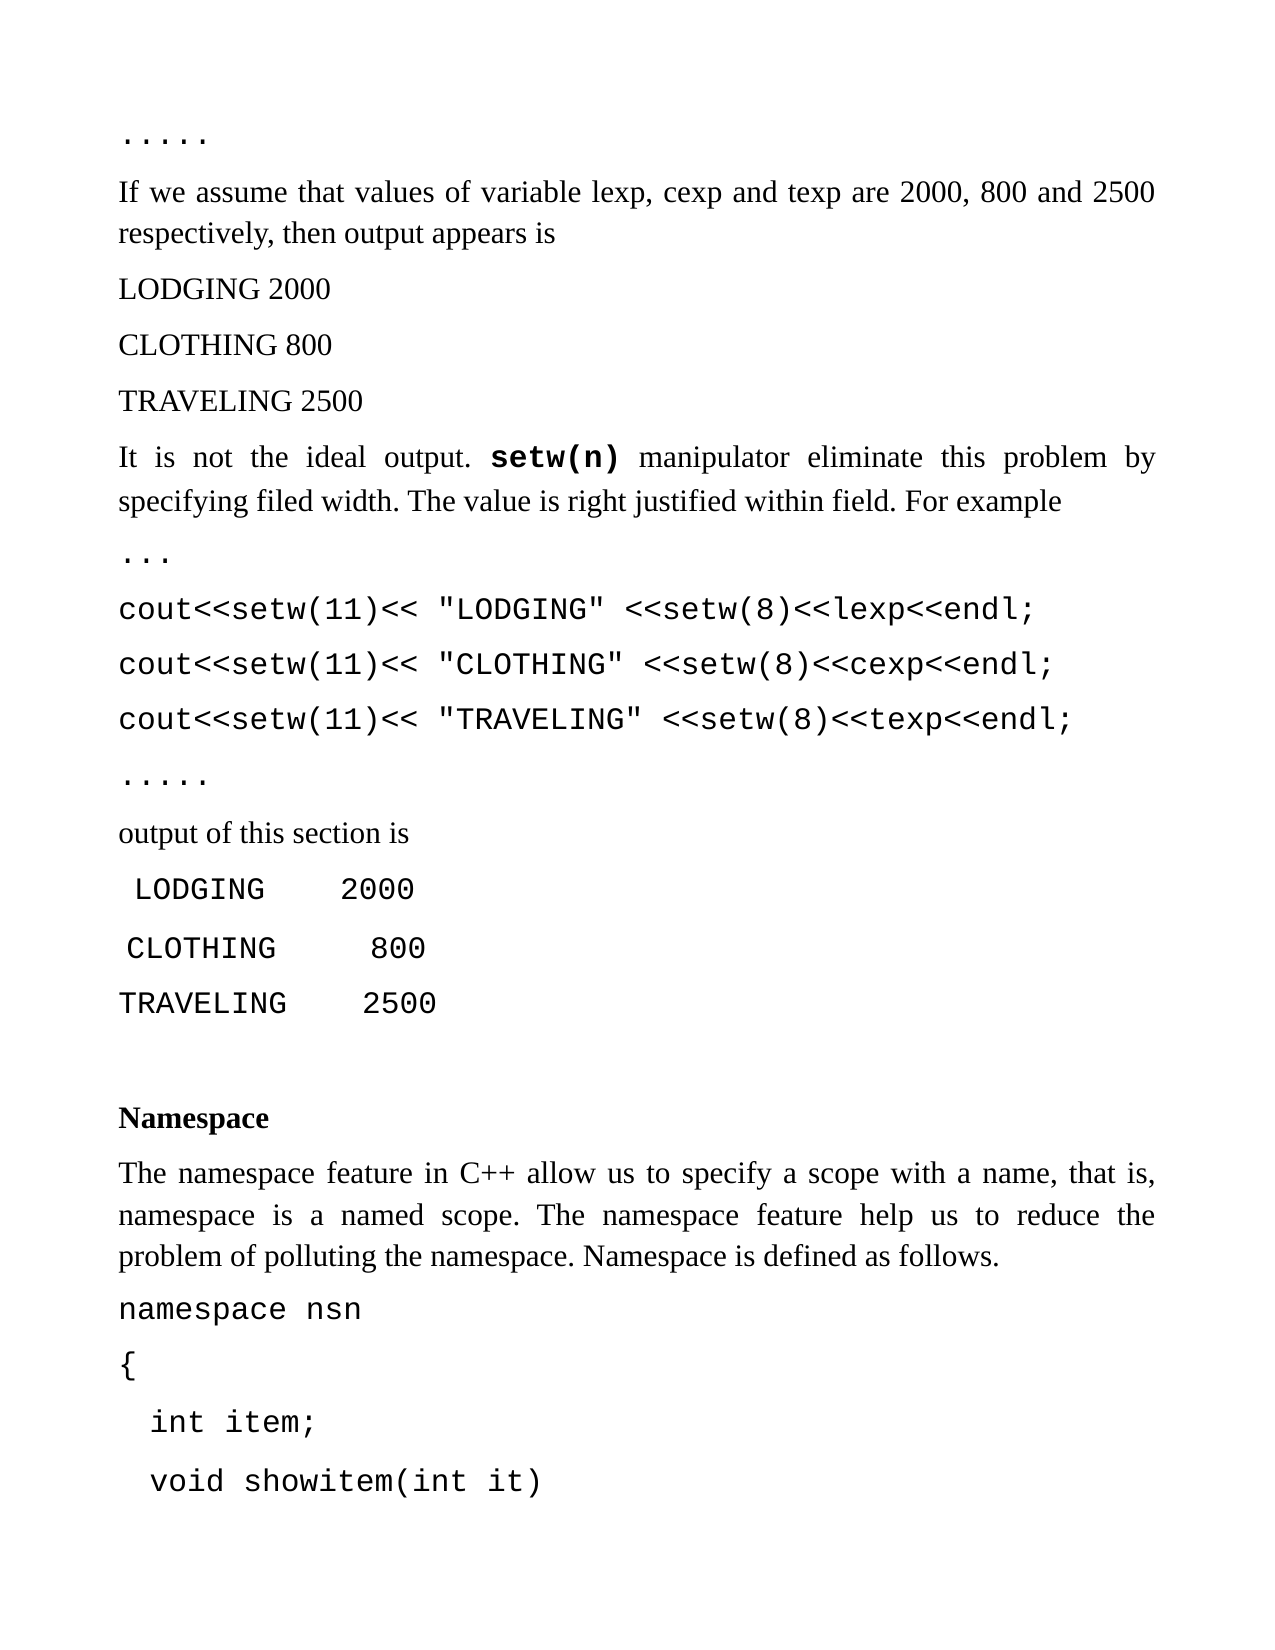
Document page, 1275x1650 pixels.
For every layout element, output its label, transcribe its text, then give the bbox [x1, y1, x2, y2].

text If we assume that values of variable lexp, cexp and texp are 2000, 800 and 2500 respectively, then output appears is [118, 173, 1157, 251]
text CLOTHING 800 [118, 326, 1157, 362]
text TRAVELING 2500 [118, 382, 1157, 418]
text The namespace feature in C++ allow us to specify a scope with a name, that is, namespace is a named scope. The namespace feature help us to reduce the problem of polluting the namespace. Namespace is defined as follows. [118, 1155, 1157, 1273]
text { [118, 1348, 1157, 1384]
text TRAVELING 2500 [118, 988, 1157, 1023]
text Namespace [118, 1099, 1157, 1135]
text ... [118, 538, 1157, 573]
text cout<<setw(11)<< "TRAVELING" <<setw(8)<<texp<<endl; [118, 704, 1157, 739]
text It is not the ideal output. setw(n) manipulator eliminate this problem by specifying filed width. The value is right justified within field. For example [118, 438, 1157, 518]
text ..... [118, 759, 1157, 794]
text int item; [118, 1404, 1157, 1442]
text cout<<setw(11)<< "LODGING" <<setw(8)<<lexp<<endl; [118, 593, 1157, 628]
text namespace nsn [118, 1293, 1157, 1328]
text CLOTHING 800 [118, 929, 1157, 967]
text void showitem(int it) [118, 1463, 1157, 1501]
text ..... [118, 118, 1157, 153]
text cout<<setw(11)<< "CLOTHING" <<setw(8)<<cexp<<endl; [118, 648, 1157, 684]
text LODGING 2000 [118, 870, 1157, 909]
text output of this section is [118, 814, 1157, 850]
text LODGING 2000 [118, 271, 1157, 306]
